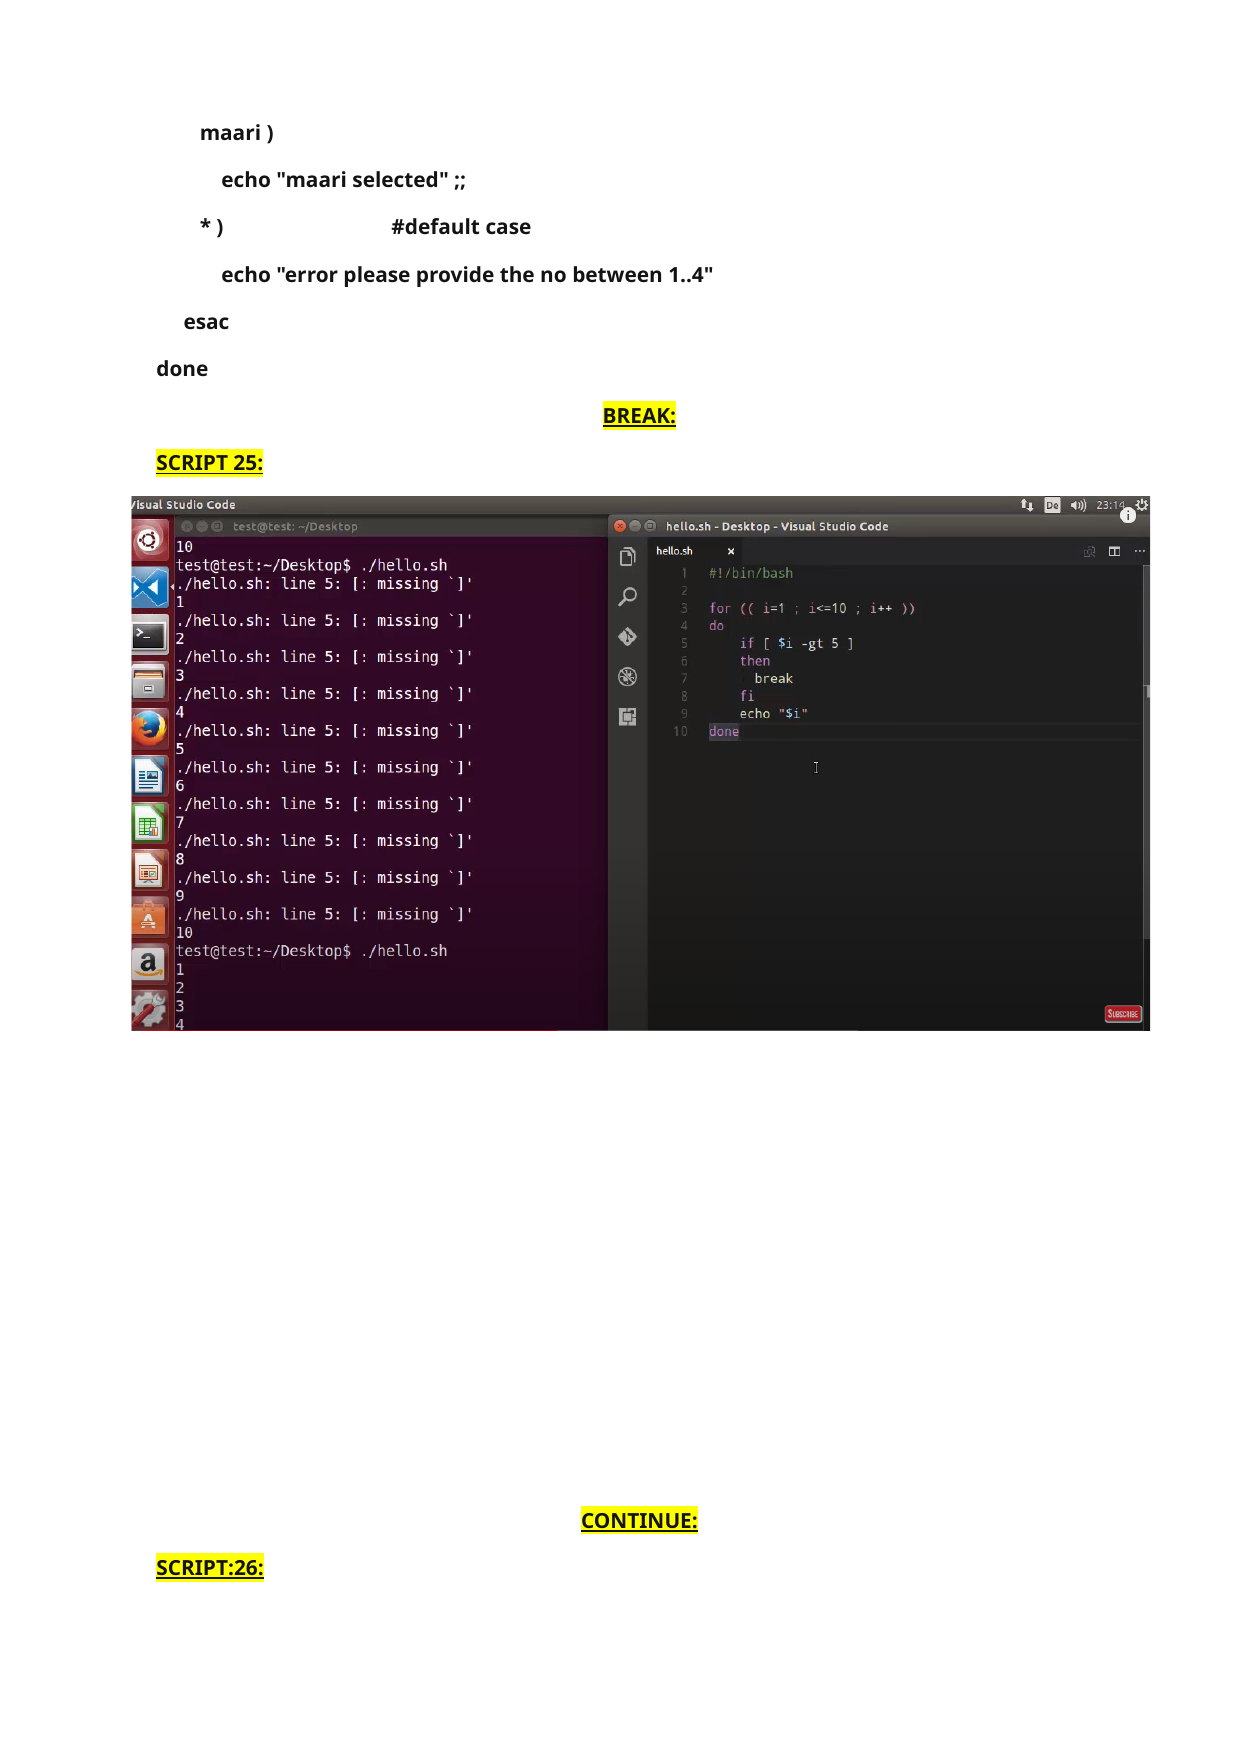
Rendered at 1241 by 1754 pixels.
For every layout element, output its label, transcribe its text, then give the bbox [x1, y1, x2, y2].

text CONTINUE: [156, 1506, 1122, 1534]
text echo "error please provide the no between 1..4" [156, 260, 1122, 288]
picture [128, 495, 1151, 1031]
text * ) #default case [156, 212, 1122, 241]
text SCRIPT:26: [156, 1553, 1122, 1582]
text esac [156, 307, 1122, 335]
text done [156, 354, 1122, 382]
text maari ) [156, 118, 1122, 147]
text SCRIPT 25: [156, 448, 1122, 477]
text echo "maari selected" ;; [156, 165, 1122, 194]
text BREAK: [156, 401, 1122, 430]
